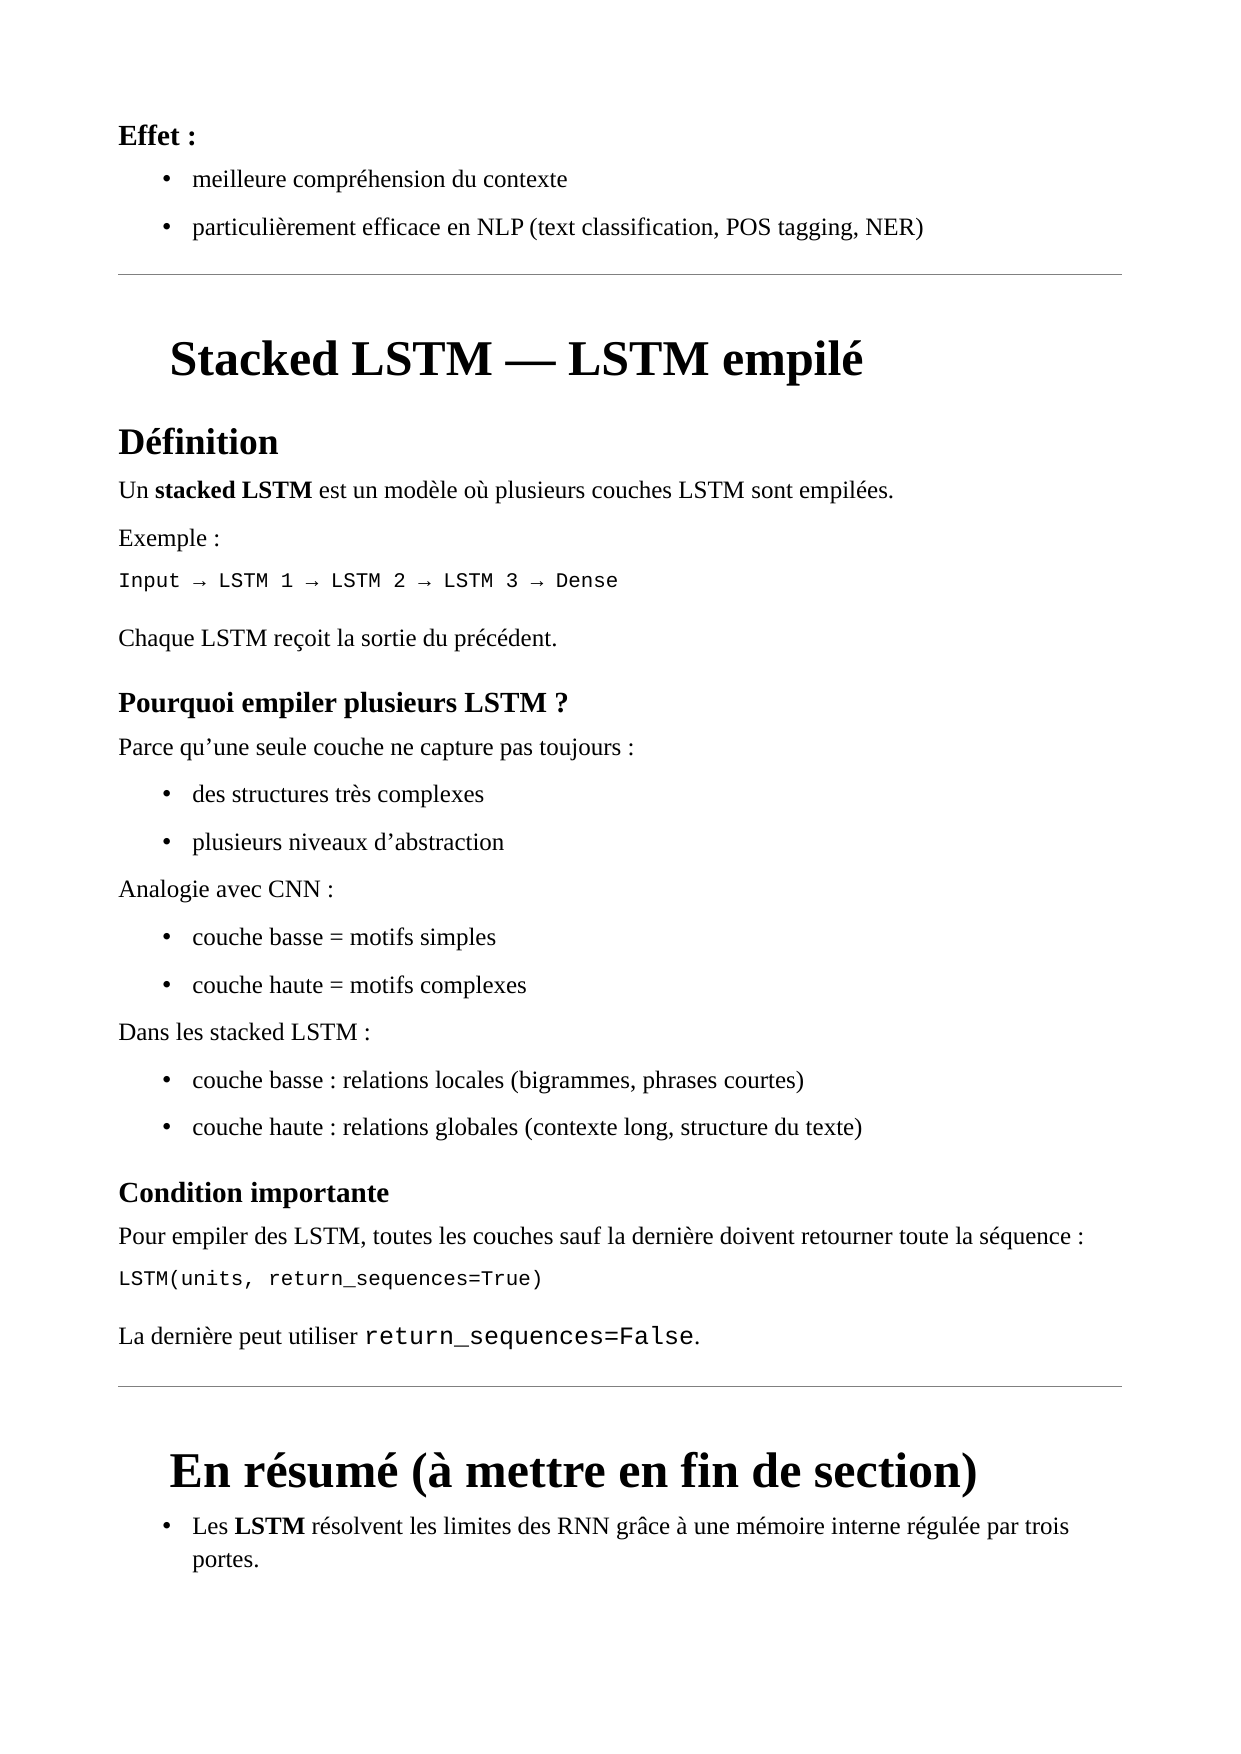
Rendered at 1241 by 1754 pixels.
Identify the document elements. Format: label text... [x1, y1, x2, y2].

subtitle Pourquoi empiler plusieurs LSTM ? [118, 686, 1122, 719]
text Parce qu’une seule couche ne capture pas toujours : [118, 732, 1122, 760]
text Input → LSTM 1 → LSTM 2 → LSTM 3 → Dense [118, 570, 1122, 594]
text Analogie avec CNN : [118, 874, 1122, 903]
list meilleure compréhension du contexte [162, 164, 1122, 193]
list couche basse : relations locales (bigrammes, phrases courtes) [162, 1065, 1122, 1094]
list Les LSTM résolvent les limites des RNN grâce à une mémoire interne régulée par trois portes. [162, 1511, 1122, 1572]
subtitle Définition [118, 419, 1122, 463]
subtitle 🎯 En résumé (à mettre en fin de section) [118, 1441, 1122, 1498]
list particulièrement efficace en NLP (text classification, POS tagging, NER) [162, 212, 1122, 241]
list plusieurs niveaux d’abstraction [162, 827, 1122, 856]
subtitle Effet : [118, 118, 1122, 152]
text Chaque LSTM reçoit la sortie du précédent. [118, 623, 1122, 652]
text Dans les stacked LSTM : [118, 1017, 1122, 1046]
text Pour empiler des LSTM, toutes les couches sauf la dernière doivent retourner toute la séquence : [118, 1221, 1122, 1249]
subtitle Condition importante [118, 1175, 1122, 1208]
list couche basse = motifs simples [162, 922, 1122, 951]
list des structures très complexes [162, 779, 1122, 808]
subtitle 🧱 Stacked LSTM — LSTM empilé [118, 329, 1122, 386]
list couche haute = motifs complexes [162, 970, 1122, 998]
text Exemple : [118, 523, 1122, 551]
text Un stacked LSTM est un modèle où plusieurs couches LSTM sont empilées. [118, 475, 1122, 504]
text LSTM(units, return_sequences=True) [118, 1268, 1122, 1292]
list couche haute : relations globales (contexte long, structure du texte) [162, 1112, 1122, 1141]
text La dernière peut utiliser return_sequences=False. [118, 1321, 1122, 1352]
